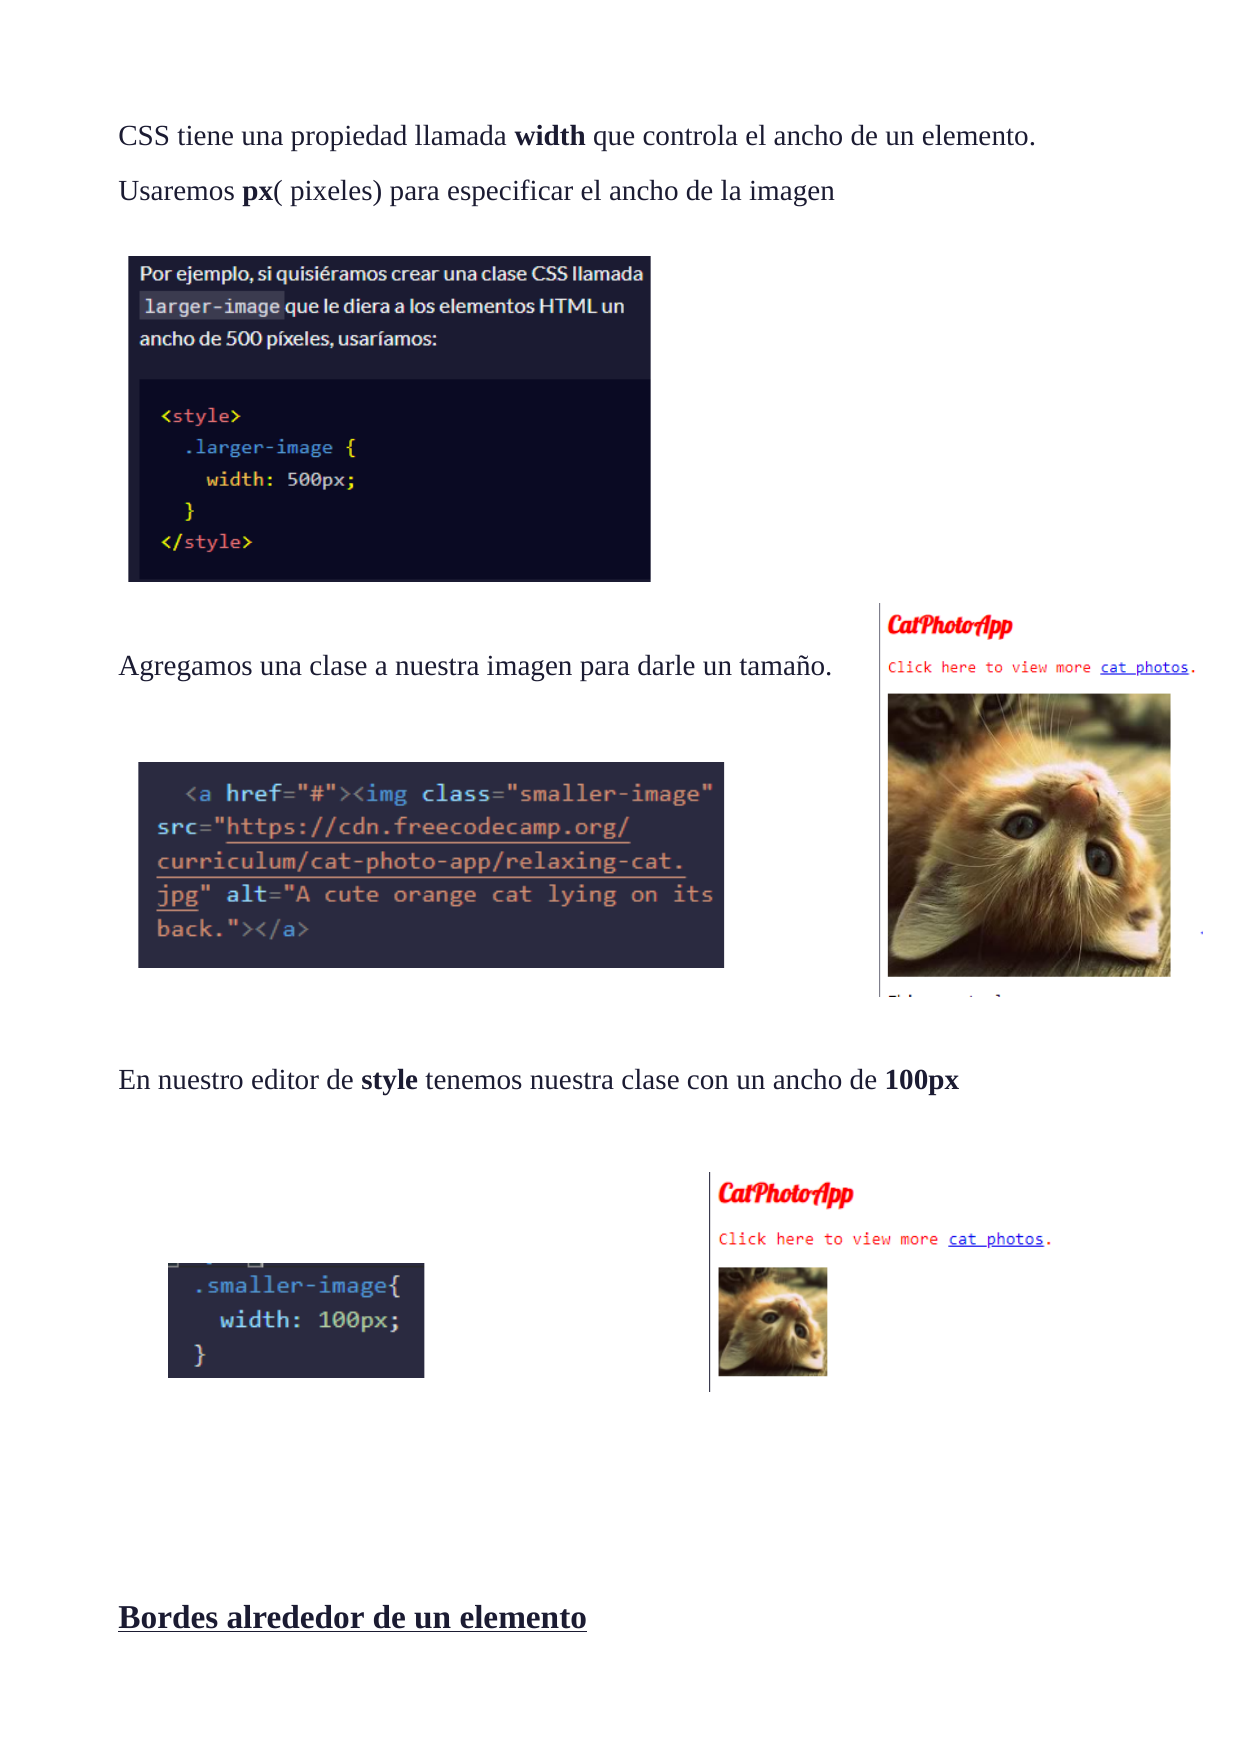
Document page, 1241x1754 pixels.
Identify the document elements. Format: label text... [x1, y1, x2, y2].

picture [168, 1263, 425, 1378]
text Agregamos una clase a nuestra imagen para darle un tamaño. [118, 648, 879, 681]
picture [128, 256, 651, 582]
text CSS tiene una propiedad llamada width que controla el ancho de un elemento. [118, 118, 1122, 152]
text En nuestro editor de style tenemos nuestra clase con un ancho de 100px [118, 1062, 1122, 1096]
text Bordes alrededor de un elemento [118, 1597, 1122, 1636]
picture [879, 603, 1203, 997]
picture [138, 762, 725, 968]
text Usaremos px( pixeles) para especificar el ancho de la imagen [118, 173, 1122, 206]
picture [709, 1172, 1063, 1392]
